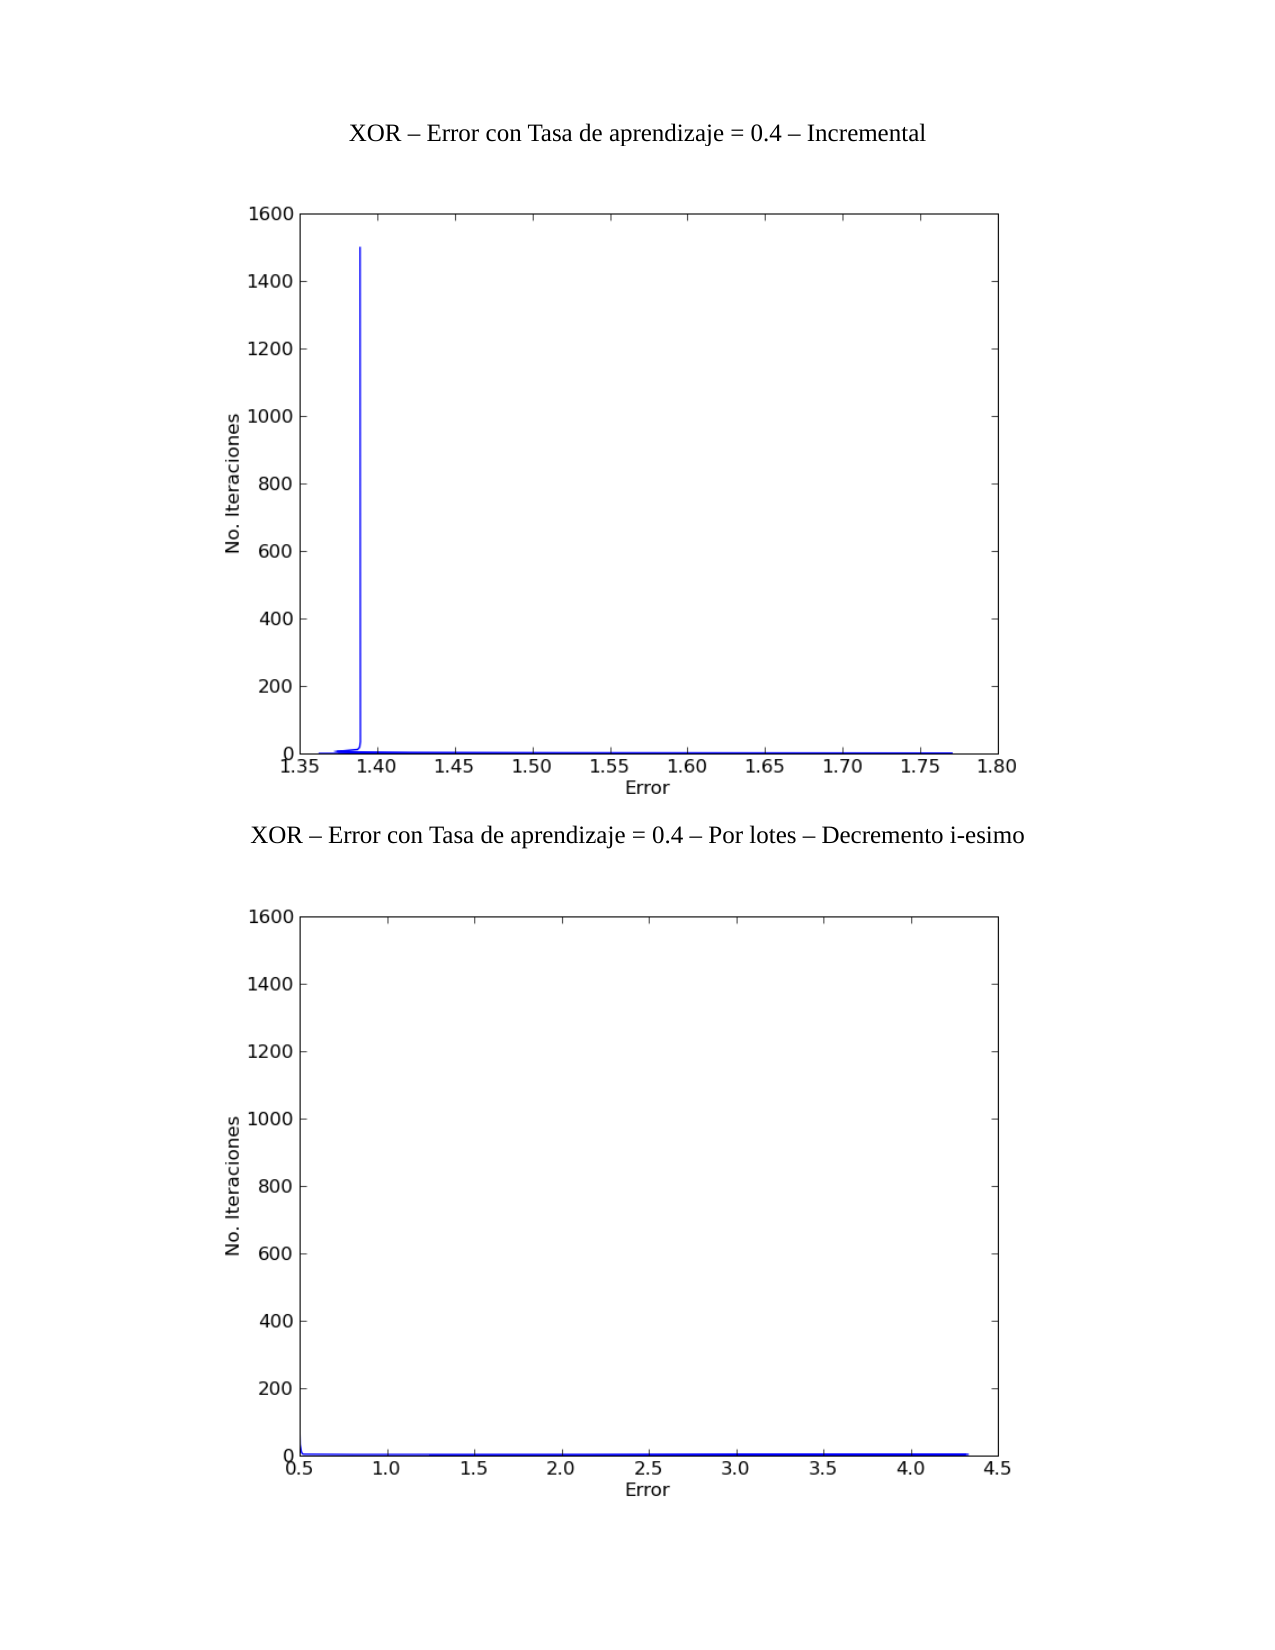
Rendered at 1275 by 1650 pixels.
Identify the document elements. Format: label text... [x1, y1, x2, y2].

text XOR – Error con Tasa de aprendizaje = 0.4 – Incremental [118, 118, 1157, 147]
text XOR – Error con Tasa de aprendizaje = 0.4 – Por lotes – Decremento i-esimo [118, 147, 1157, 849]
picture [187, 146, 1088, 821]
picture [187, 849, 1088, 1523]
